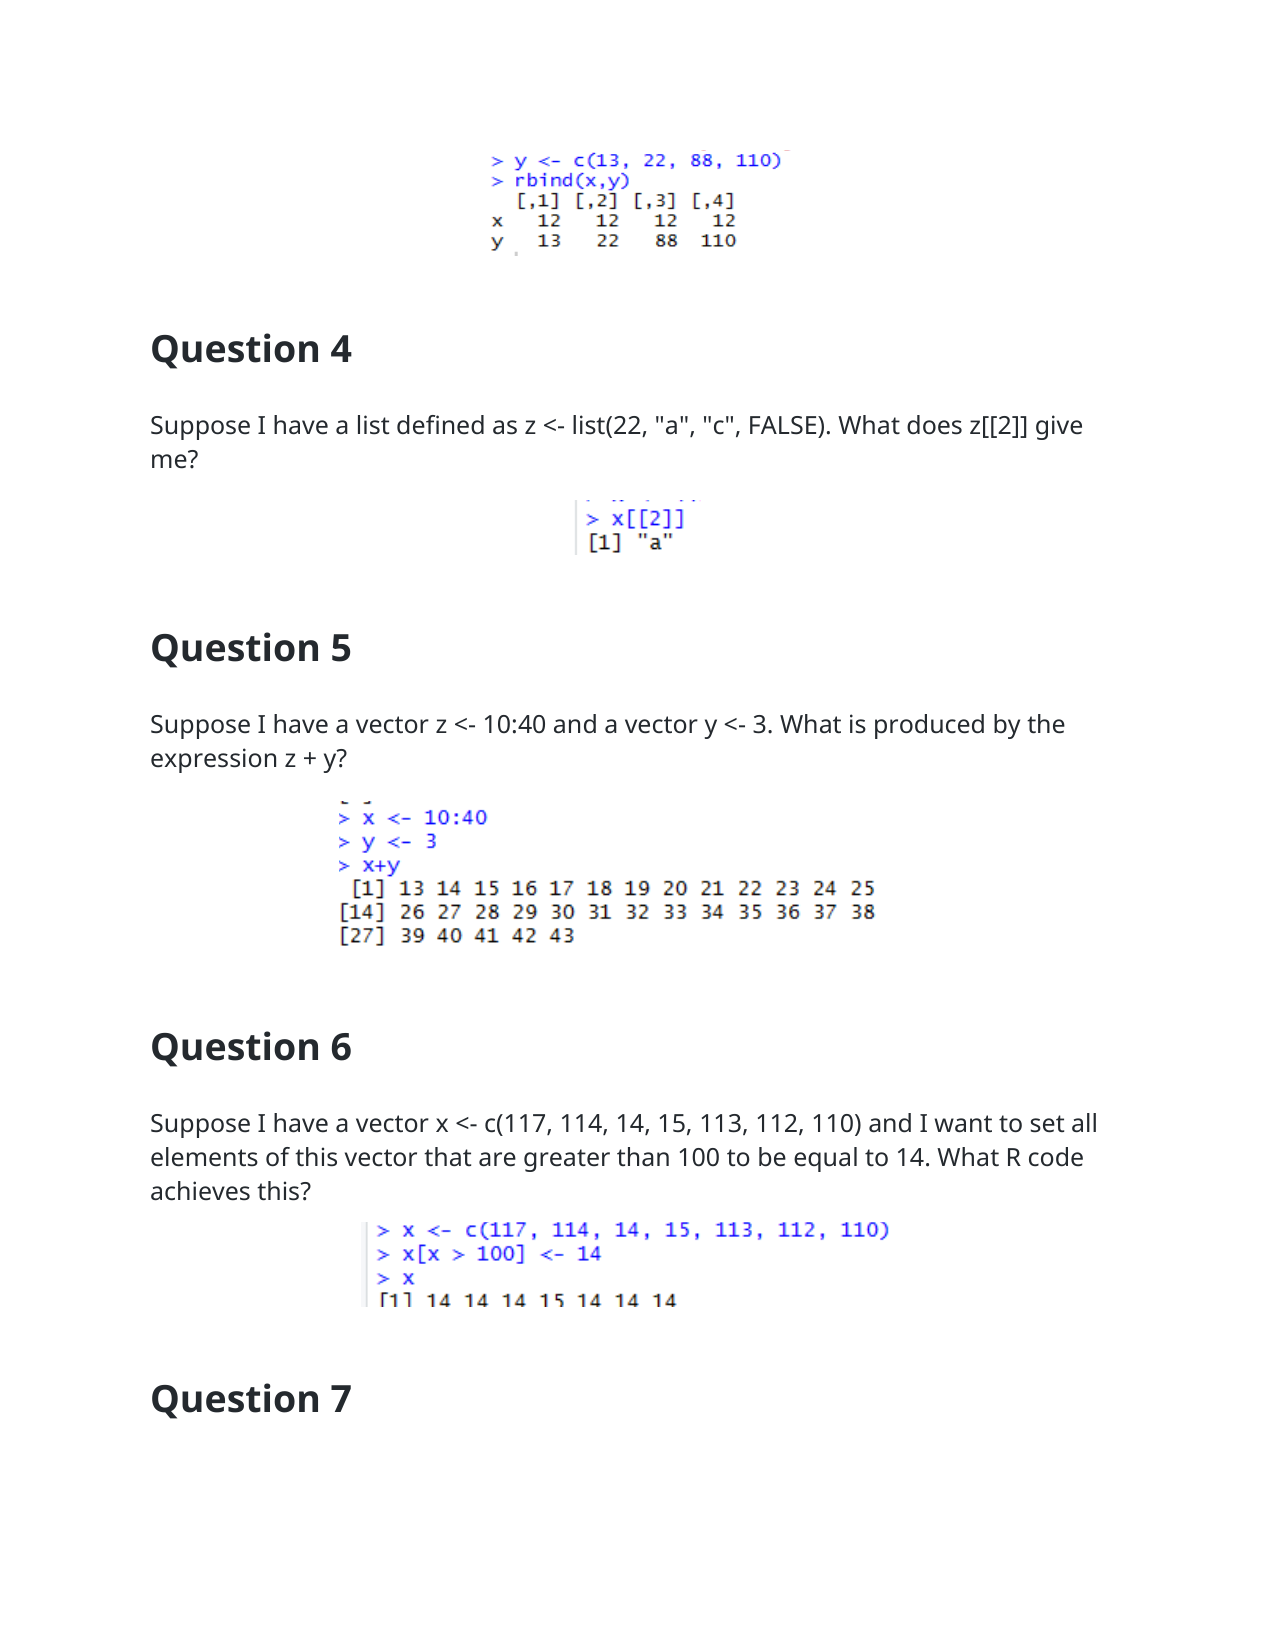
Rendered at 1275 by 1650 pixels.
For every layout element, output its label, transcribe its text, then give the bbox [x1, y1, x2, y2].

text Suppose I have a vector z <- 10:40 and a vector y <- 3. What is produced by the expression z + y? [150, 707, 1125, 775]
text Suppose I have a vector x <- c(117, 114, 14, 15, 113, 112, 110) and I want to set all elements of this vector that are greater than 100 to be equal to 14. What R code achieves this? [150, 1106, 1125, 1208]
subtitle Question 7 [150, 1373, 1125, 1432]
subtitle Question 4 [150, 322, 1125, 381]
picture [483, 150, 792, 256]
picture [361, 1222, 914, 1307]
picture [339, 801, 896, 949]
picture [574, 500, 701, 555]
subtitle Question 6 [150, 1020, 1125, 1080]
text Suppose I have a list defined as z <- list(22, "a", "c", FALSE). What does z[[2]] give me? [150, 407, 1125, 475]
subtitle Question 5 [150, 621, 1125, 681]
